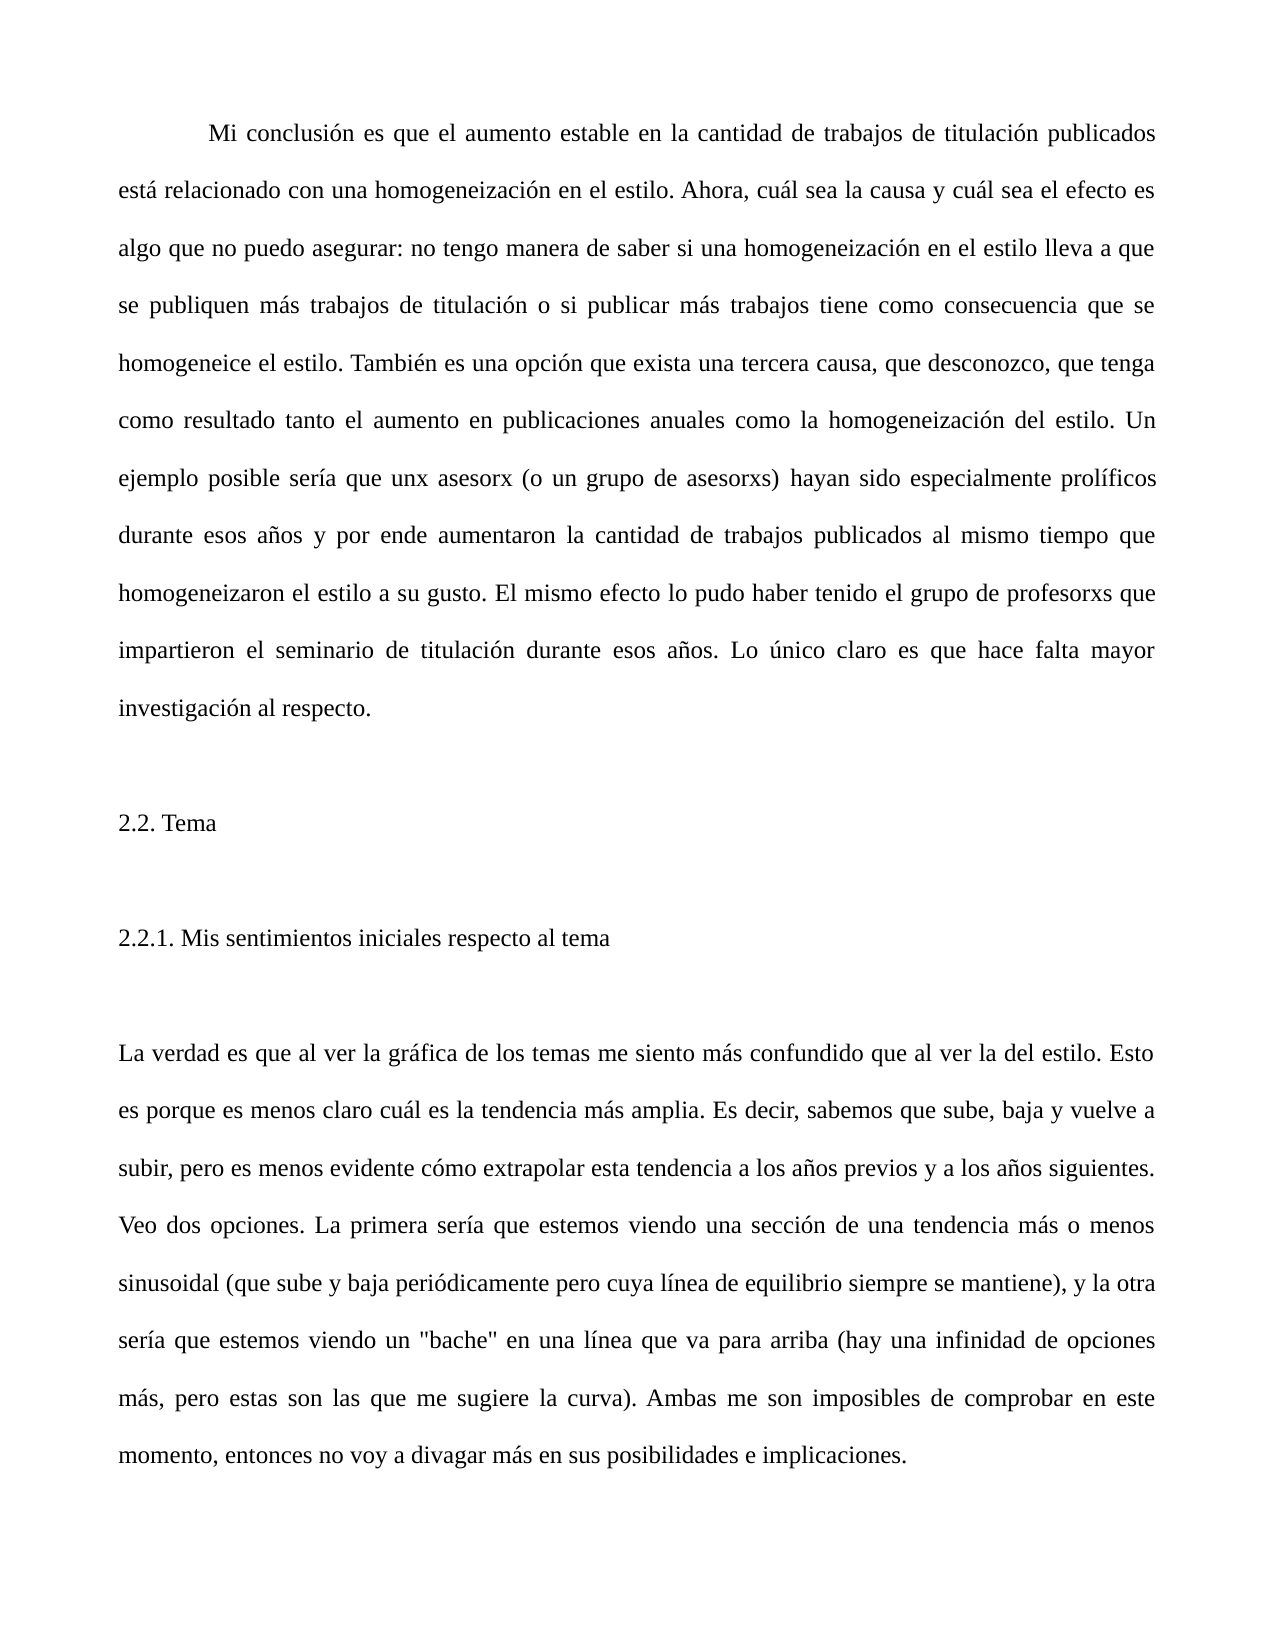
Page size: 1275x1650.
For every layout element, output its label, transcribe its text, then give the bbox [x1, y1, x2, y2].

text La verdad es que al ver la gráfica de los temas me siento más confundido que al ver la del estilo. Esto es porque es menos claro cuál es la tendencia más amplia. Es decir, sabemos que sube, baja y vuelve a subir, pero es menos evidente cómo extrapolar esta tendencia a los años previos y a los años siguientes. Veo dos opciones. La primera sería que estemos viendo una sección de una tendencia más o menos sinusoidal (que sube y baja periódicamente pero cuya línea de equilibrio siempre se mantiene), y la otra sería que estemos viendo un "bache" en una línea que va para arriba (hay una infinidad de opciones más, pero estas son las que me sugiere la curva). Ambas me son imposibles de comprobar en este momento, entonces no voy a divagar más en sus posibilidades e implicaciones. [118, 1038, 1157, 1469]
text 2.2. Tema [118, 808, 1157, 837]
text Mi conclusión es que el aumento estable en la cantidad de trabajos de titulación publicados está relacionado con una homogeneización en el estilo. Ahora, cuál sea la causa y cuál sea el efecto es algo que no puedo asegurar: no tengo manera de saber si una homogeneización en el estilo lleva a que se publiquen más trabajos de titulación o si publicar más trabajos tiene como consecuencia que se homogeneice el estilo. También es una opción que exista una tercera causa, que desconozco, que tenga como resultado tanto el aumento en publicaciones anuales como la homogeneización del estilo. Un ejemplo posible sería que unx asesorx (o un grupo de asesorxs) hayan sido especialmente prolíficos durante esos años y por ende aumentaron la cantidad de trabajos publicados al mismo tiempo que homogeneizaron el estilo a su gusto. El mismo efecto lo pudo haber tenido el grupo de profesorxs que impartieron el seminario de titulación durante esos años. Lo único claro es que hace falta mayor investigación al respecto. [118, 118, 1157, 722]
text 2.2.1. Mis sentimientos iniciales respecto al tema [118, 923, 1157, 952]
